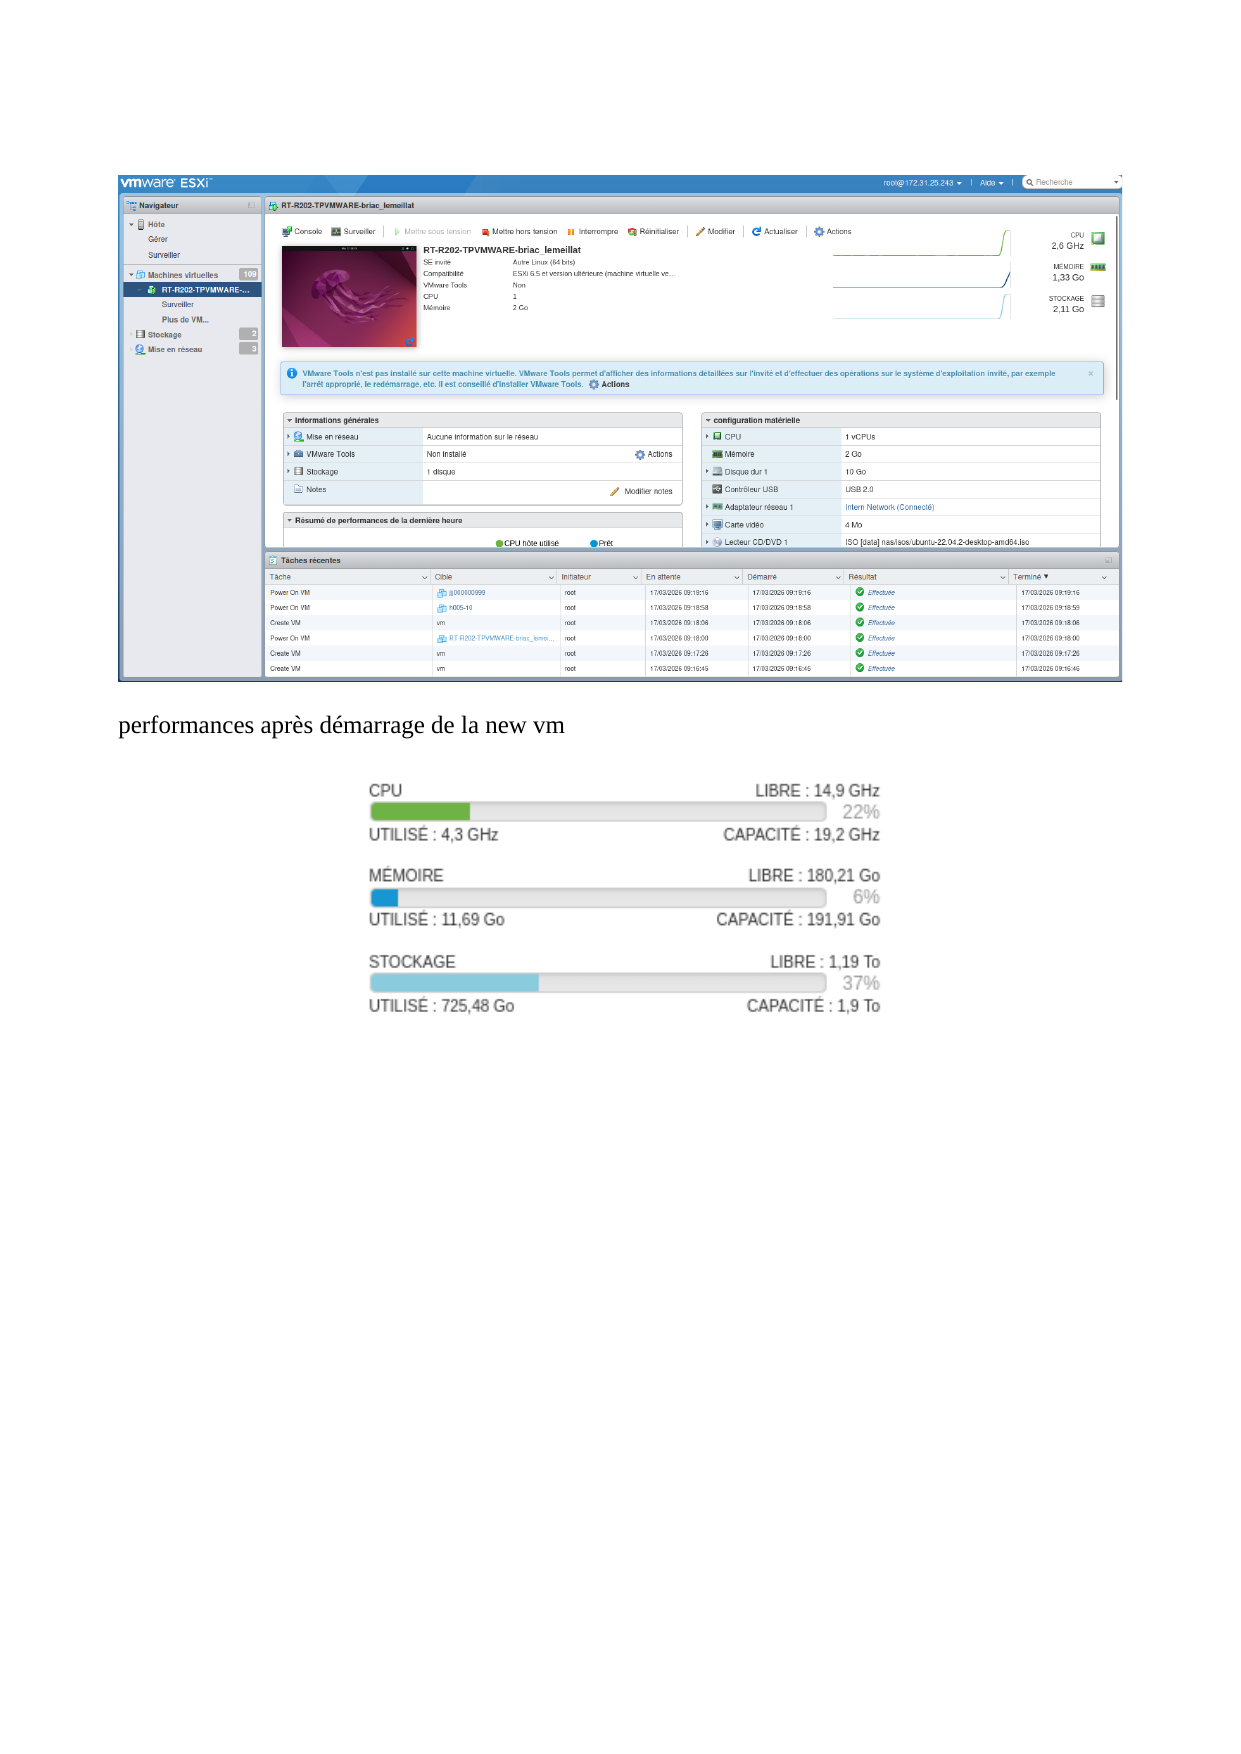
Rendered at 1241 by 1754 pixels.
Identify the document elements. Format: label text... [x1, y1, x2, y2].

picture [331, 767, 910, 1045]
picture [118, 175, 1123, 682]
text performances après démarrage de la new vm [118, 710, 1122, 739]
